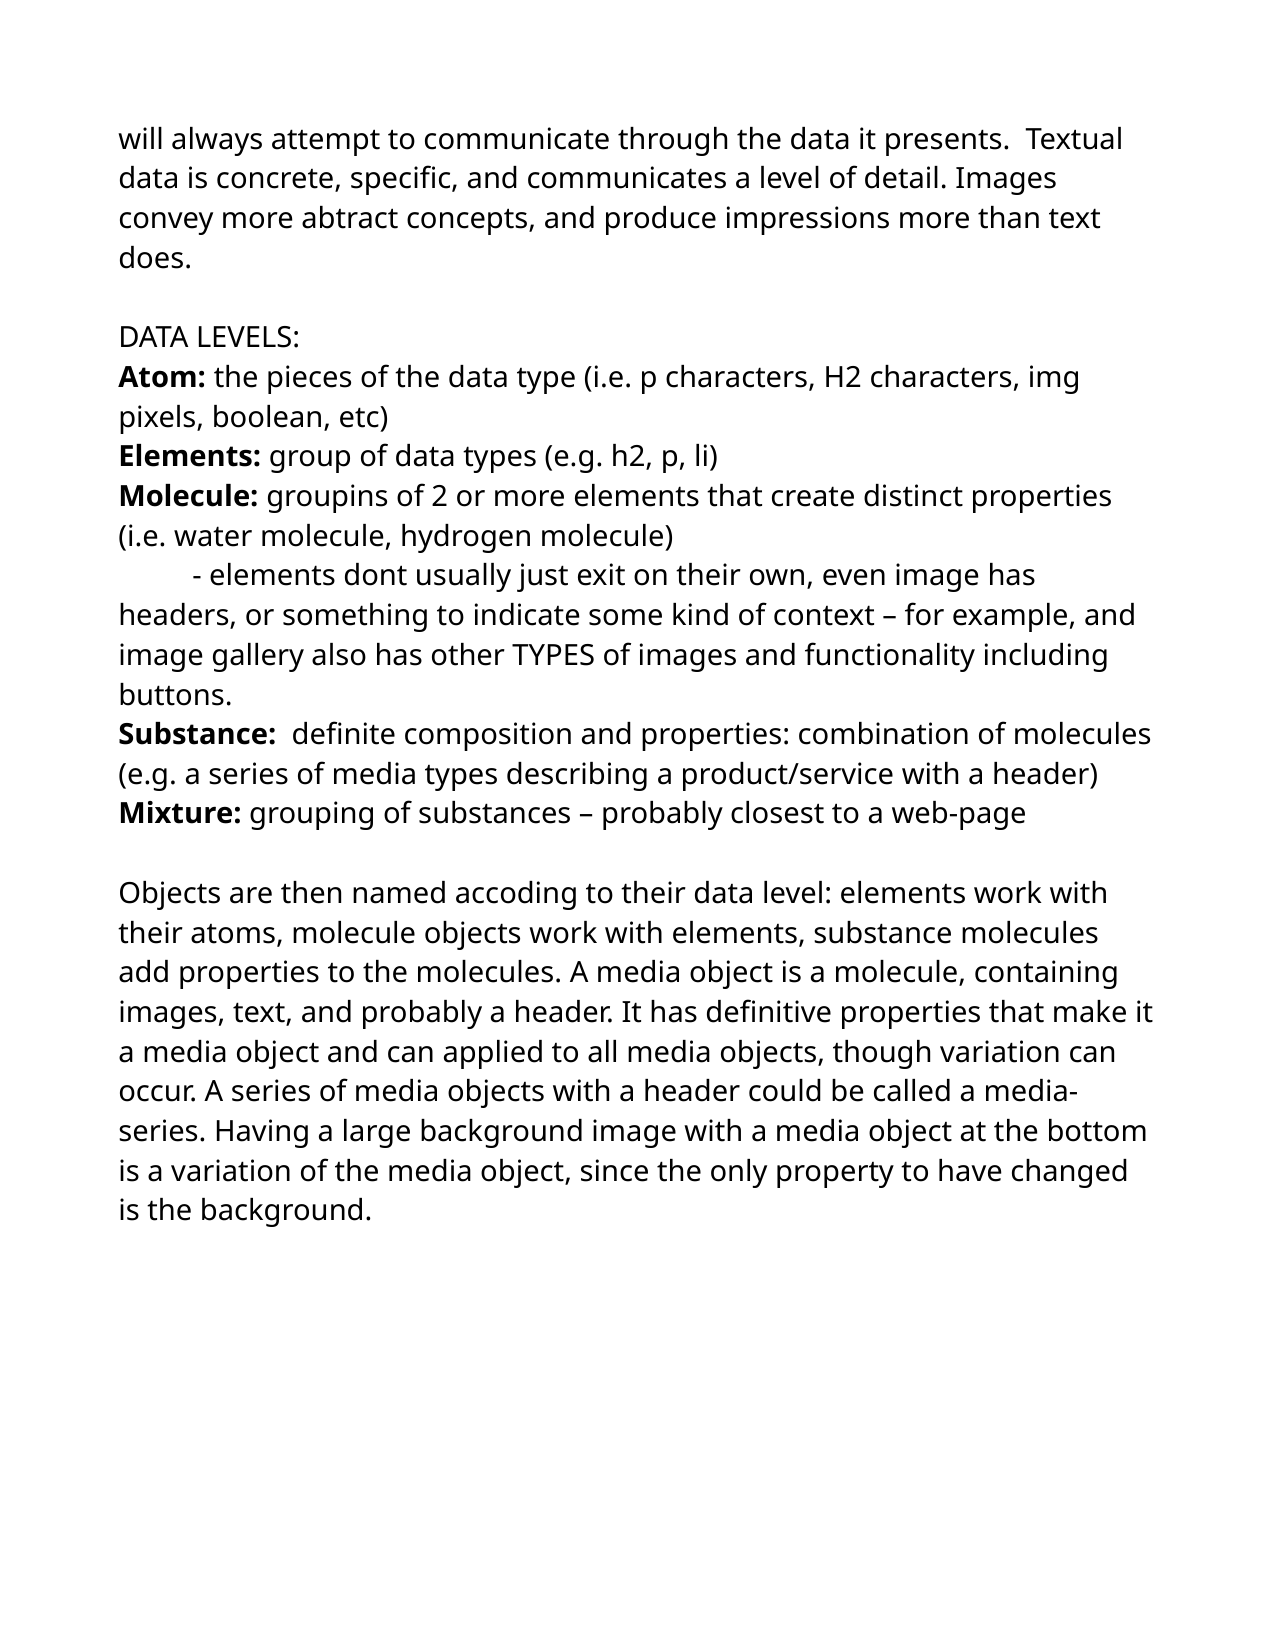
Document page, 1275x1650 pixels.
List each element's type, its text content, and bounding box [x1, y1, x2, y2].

text Molecule: groupins of 2 or more elements that create distinct properties (i.e. water molecule, hydrogen molecule) [118, 475, 1157, 555]
text Mixture: grouping of substances – probably closest to a web-page [118, 793, 1157, 832]
text Objects are then named accoding to their data level: elements work with their atoms, molecule objects work with elements, substance molecules add properties to the molecules. A media object is a molecule, containing images, text, and probably a header. It has definitive properties that make it a media object and can applied to all media objects, though variation can occur. A series of media objects with a header could be called a media-series. Having a large background image with a media object at the bottom is a variation of the media object, since the only property to have changed is the background. [118, 872, 1157, 1229]
text Elements: group of data types (e.g. h2, p, li) [118, 436, 1157, 475]
text - elements dont usually just exit on their own, even image has headers, or something to indicate some kind of context – for example, and image gallery also has other TYPES of images and functionality including buttons. [118, 555, 1157, 713]
text DATA LEVELS: [118, 317, 1157, 356]
text will always attempt to communicate through the data it presents. Textual data is concrete, specific, and communicates a level of detail. Images convey more abtract concepts, and produce impressions more than text does. [118, 118, 1157, 277]
text Atom: the pieces of the data type (i.e. p characters, H2 characters, img pixels, boolean, etc) [118, 356, 1157, 436]
text Substance: definite composition and properties: combination of molecules (e.g. a series of media types describing a product/service with a header) [118, 713, 1157, 793]
